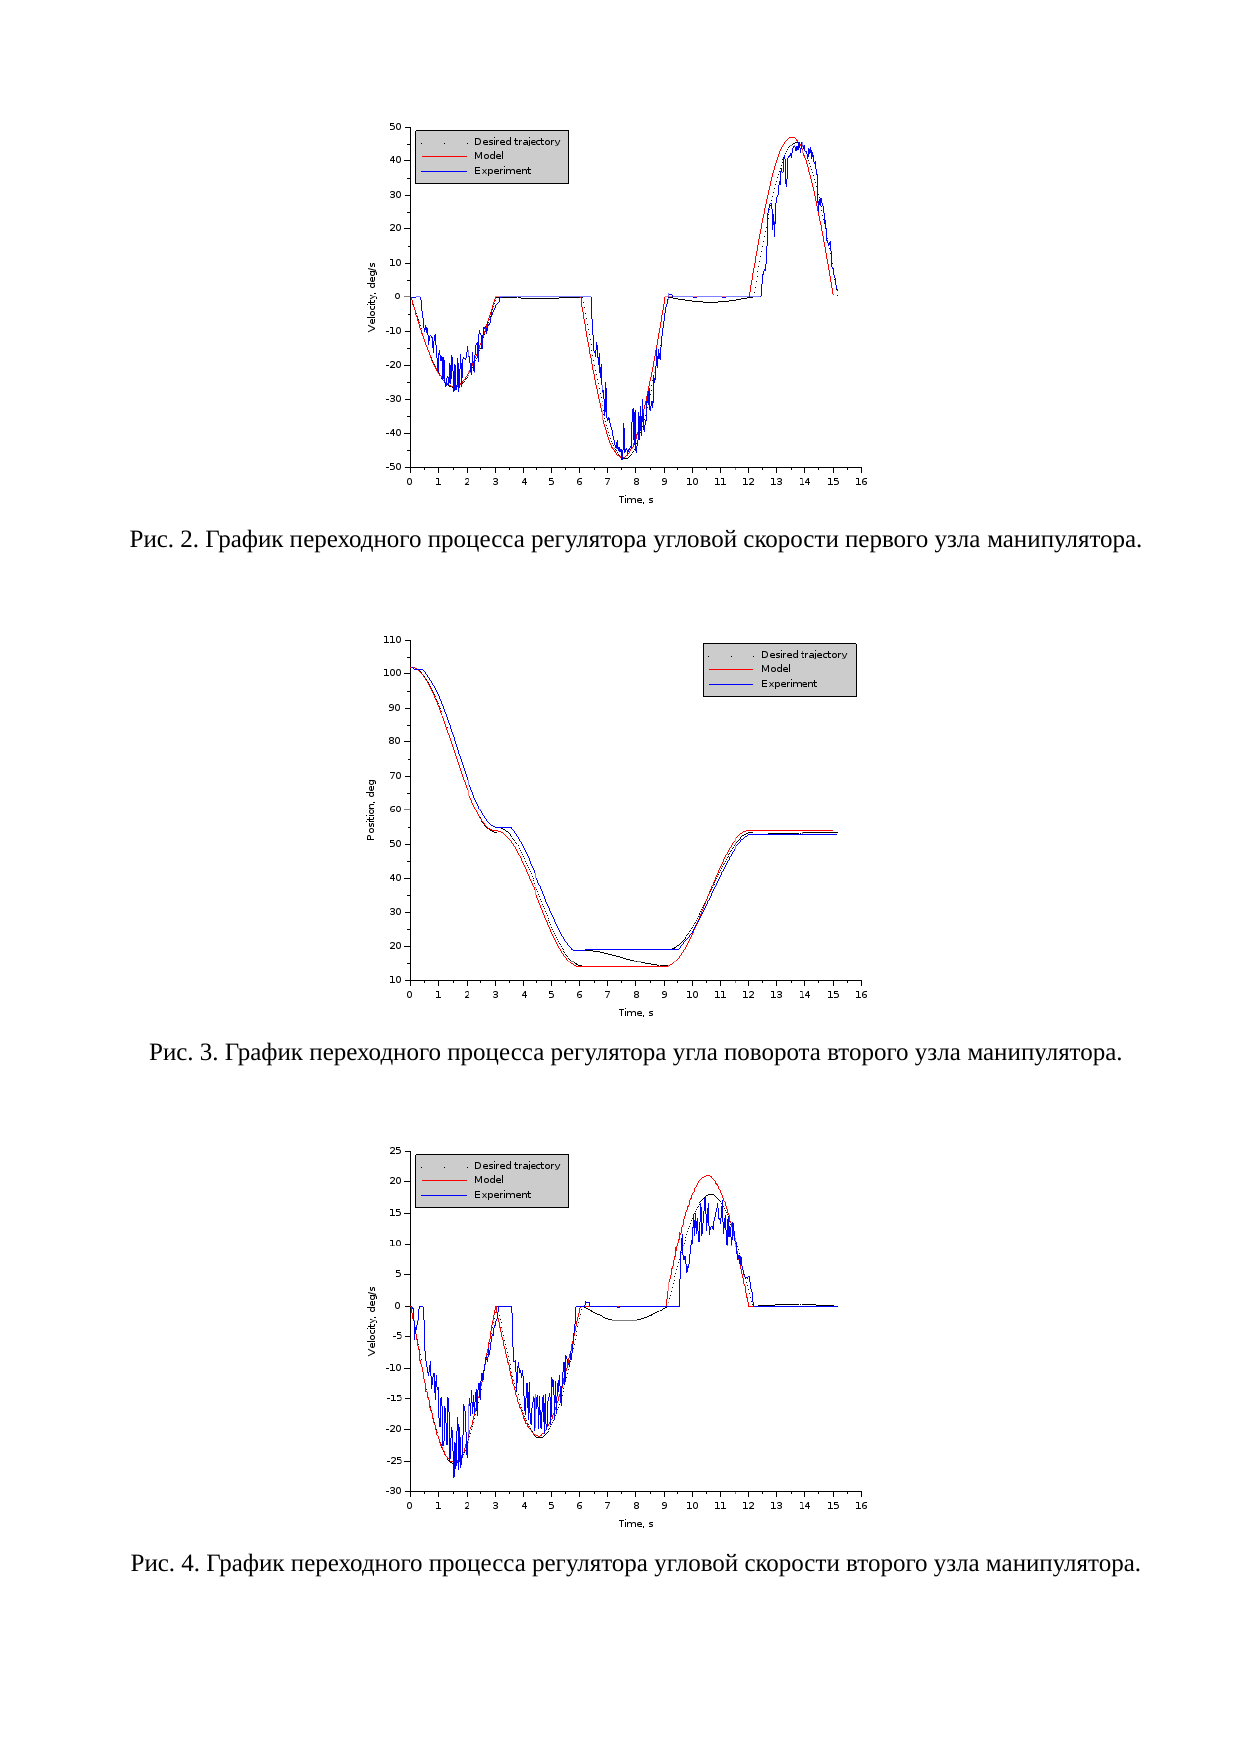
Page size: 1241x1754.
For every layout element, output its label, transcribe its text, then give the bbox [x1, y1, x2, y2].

picture [335, 70, 936, 524]
text Рис. 3. График переходного процесса регулятора угла поворота второго узла манипулятора. [77, 582, 1194, 1066]
picture [335, 583, 936, 1037]
text Рис. 2. График переходного процесса регулятора угловой скорости первого узла манипулятора. [77, 71, 1194, 553]
picture [335, 1094, 936, 1548]
text Рис. 4. График переходного процесса регулятора угловой скорости второго узла манипулятора. [77, 1095, 1194, 1577]
